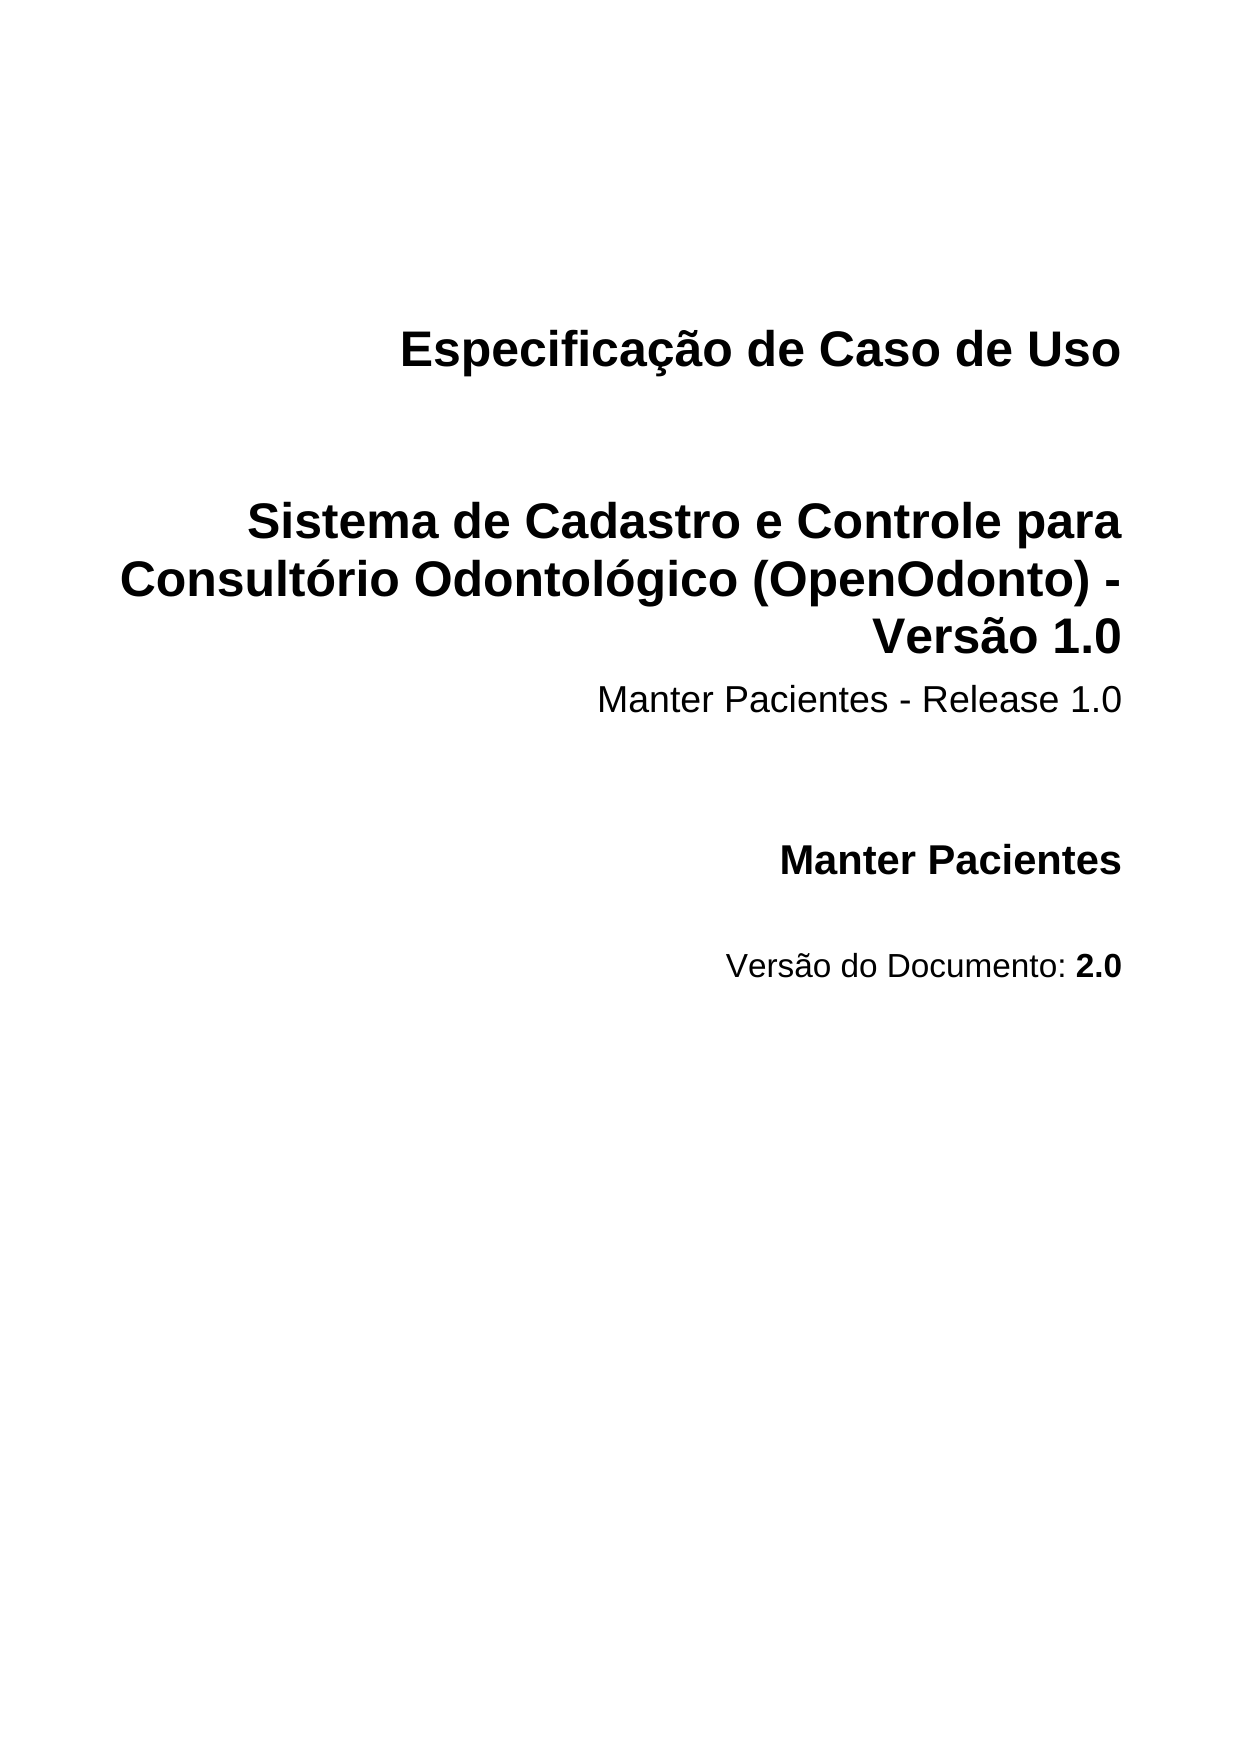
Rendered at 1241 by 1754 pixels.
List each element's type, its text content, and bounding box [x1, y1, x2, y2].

title Versão do Documento: 2.0 [118, 946, 1122, 985]
title Especificação de Caso de Uso [118, 319, 1122, 377]
title Manter Pacientes - Release 1.0 [118, 677, 1122, 720]
title Sistema de Cadastro e Controle para Consultório Odontológico (OpenOdonto) - Versão 1.0 [118, 492, 1122, 664]
title Manter Pacientes [118, 835, 1122, 883]
